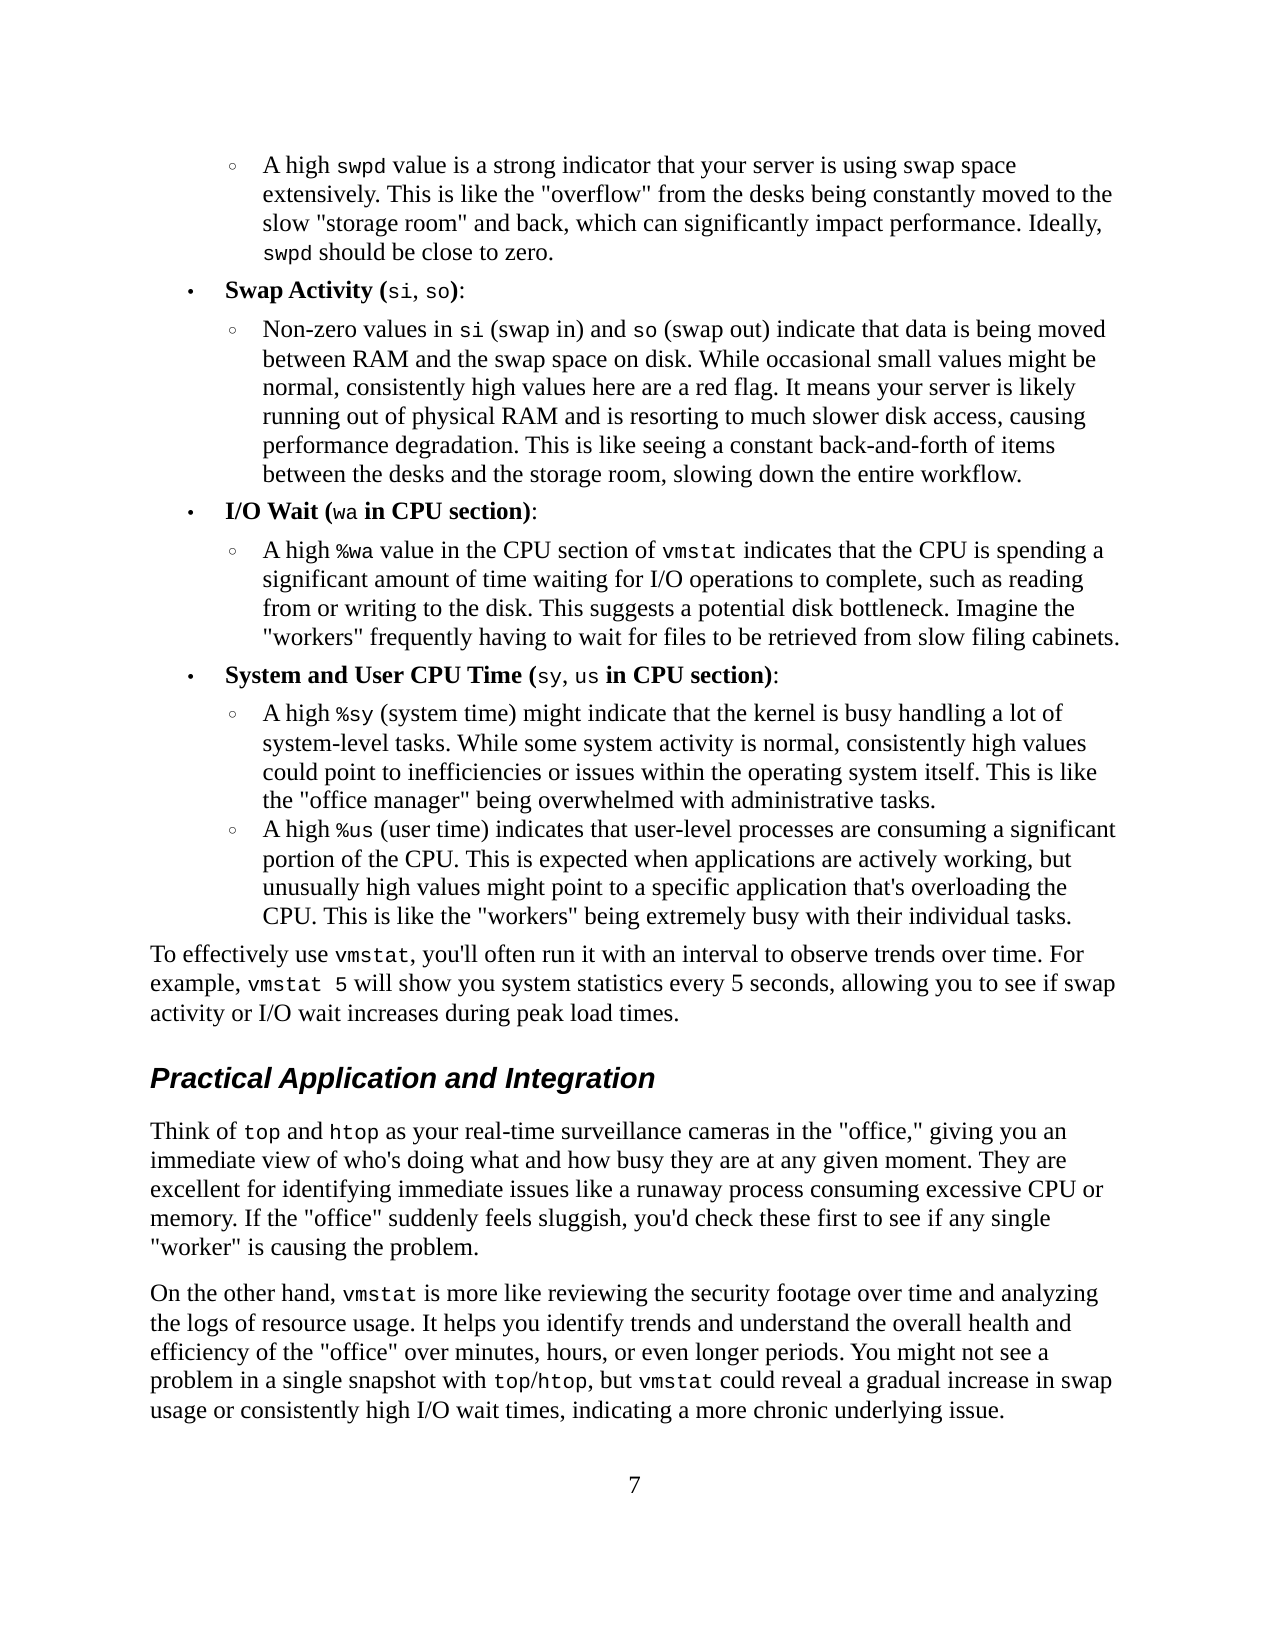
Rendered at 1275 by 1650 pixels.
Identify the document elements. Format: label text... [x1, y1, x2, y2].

list Swap Activity (si, so): [187, 276, 1125, 305]
text Think of top and htop as your real-time surveillance cameras in the "office," giving you an immediate view of who's doing what and how busy they are at any given moment. They are excellent for identifying immediate issues like a runaway process consuming excessive CPU or memory. If the "office" suddenly feels sluggish, you'd check these first to see if any single "worker" is causing the problem. [150, 1116, 1125, 1260]
list A high %us (user time) indicates that user-level processes are consuming a significant portion of the CPU. This is expected when applications are actively working, but unusually high values might point to a specific application that's overloading the CPU. This is like the "workers" being extremely busy with their individual tasks. [225, 814, 1125, 930]
subtitle Practical Application and Integration [150, 1061, 1125, 1094]
list I/O Wait (wa in CPU section): [187, 496, 1125, 526]
list Non-zero values in si (swap in) and so (swap out) indicate that data is being moved between RAM and the swap space on disk. While occasional small values might be normal, consistently high values here are a red flag. It means your server is likely running out of physical RAM and is resorting to much slower disk access, causing performance degradation. This is like seeing a constant back-and-forth of items between the desks and the storage room, slowing down the entire workflow. [225, 314, 1125, 487]
text To effectively use vmstat, you'll often run it with an interval to observe trends over time. For example, vmstat 5 will show you system statistics every 5 seconds, allowing you to see if swap activity or I/O wait increases during peak load times. [150, 939, 1125, 1027]
list A high swpd value is a strong indicator that your server is using swap space extensively. This is like the "overflow" from the desks being constantly moved to the slow "storage room" and back, which can significantly impact performance. Ideally, swpd should be close to zero. [225, 150, 1125, 267]
list A high %sy (system time) might indicate that the kernel is busy handling a lot of system-level tasks. While some system activity is normal, consistently high values could point to inefficiencies or issues within the operating system itself. This is like the "office manager" being overwhelmed with administrative tasks. [225, 698, 1125, 814]
list A high %wa value in the CPU section of vmstat indicates that the CPU is spending a significant amount of time waiting for I/O operations to complete, such as reading from or writing to the disk. This suggests a potential disk bottleneck. Imagine the "workers" frequently having to wait for files to be retrieved from slow filing cabinets. [225, 535, 1125, 651]
text On the other hand, vmstat is more like reviewing the security footage over time and analyzing the logs of resource usage. It helps you identify trends and understand the overall health and efficiency of the "office" over minutes, hours, or even longer periods. You might not see a problem in a single snapshot with top/htop, but vmstat could reveal a gradual increase in swap usage or consistently high I/O wait times, indicating a more chronic underlying issue. [150, 1278, 1125, 1424]
list System and User CPU Time (sy, us in CPU section): [187, 660, 1125, 689]
